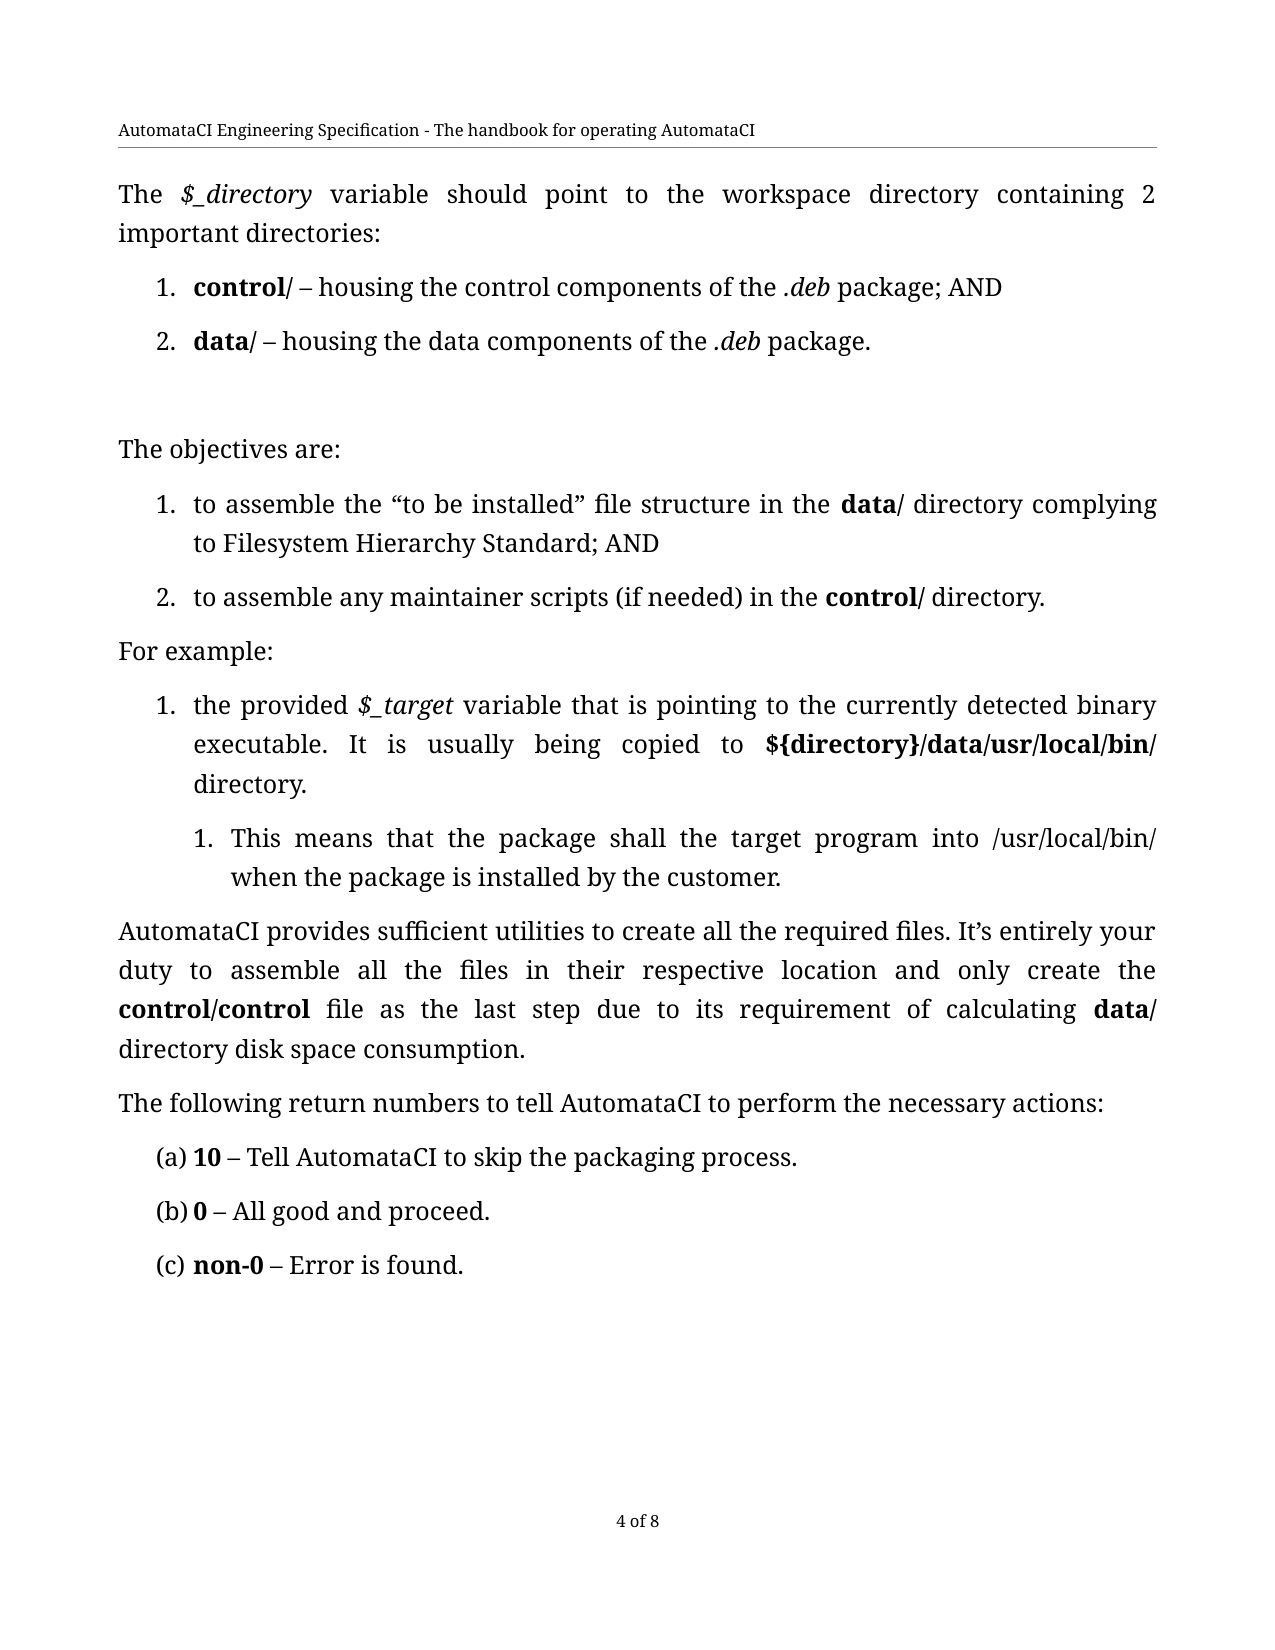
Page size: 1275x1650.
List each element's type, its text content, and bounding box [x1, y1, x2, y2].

text AutomataCI provides sufficient utilities to create all the required files. It’s entirely your duty to assemble all the files in their respective location and only create the control/control file as the last step due to its requirement of calculating data/ directory disk space consumption. [118, 914, 1157, 1065]
list the provided $_target variable that is pointing to the currently detected binary executable. It is usually being copied to ${directory}/data/usr/local/bin/ directory. [156, 688, 1157, 800]
text For example: [118, 634, 1157, 668]
list 0 – All good and proceed. [156, 1194, 1157, 1228]
list non-0 – Error is found. [156, 1248, 1157, 1282]
list This means that the package shall the target program into /usr/local/bin/ when the package is installed by the customer. [193, 821, 1157, 894]
list 10 – Tell AutomataCI to skip the packaging process. [156, 1140, 1157, 1174]
list control/ – housing the control components of the .deb package; AND [156, 270, 1157, 304]
list to assemble the “to be installed” file structure in the data/ directory complying to Filesystem Hierarchy Standard; AND [156, 486, 1157, 559]
list to assemble any maintainer scripts (if needed) in the control/ directory. [156, 580, 1157, 614]
list data/ – housing the data components of the .deb package. [156, 324, 1157, 358]
text The following return numbers to tell AutomataCI to perform the necessary actions: [118, 1086, 1157, 1119]
text The $_directory variable should point to the workspace directory containing 2 important directories: [118, 176, 1157, 249]
text The objectives are: [118, 432, 1157, 466]
